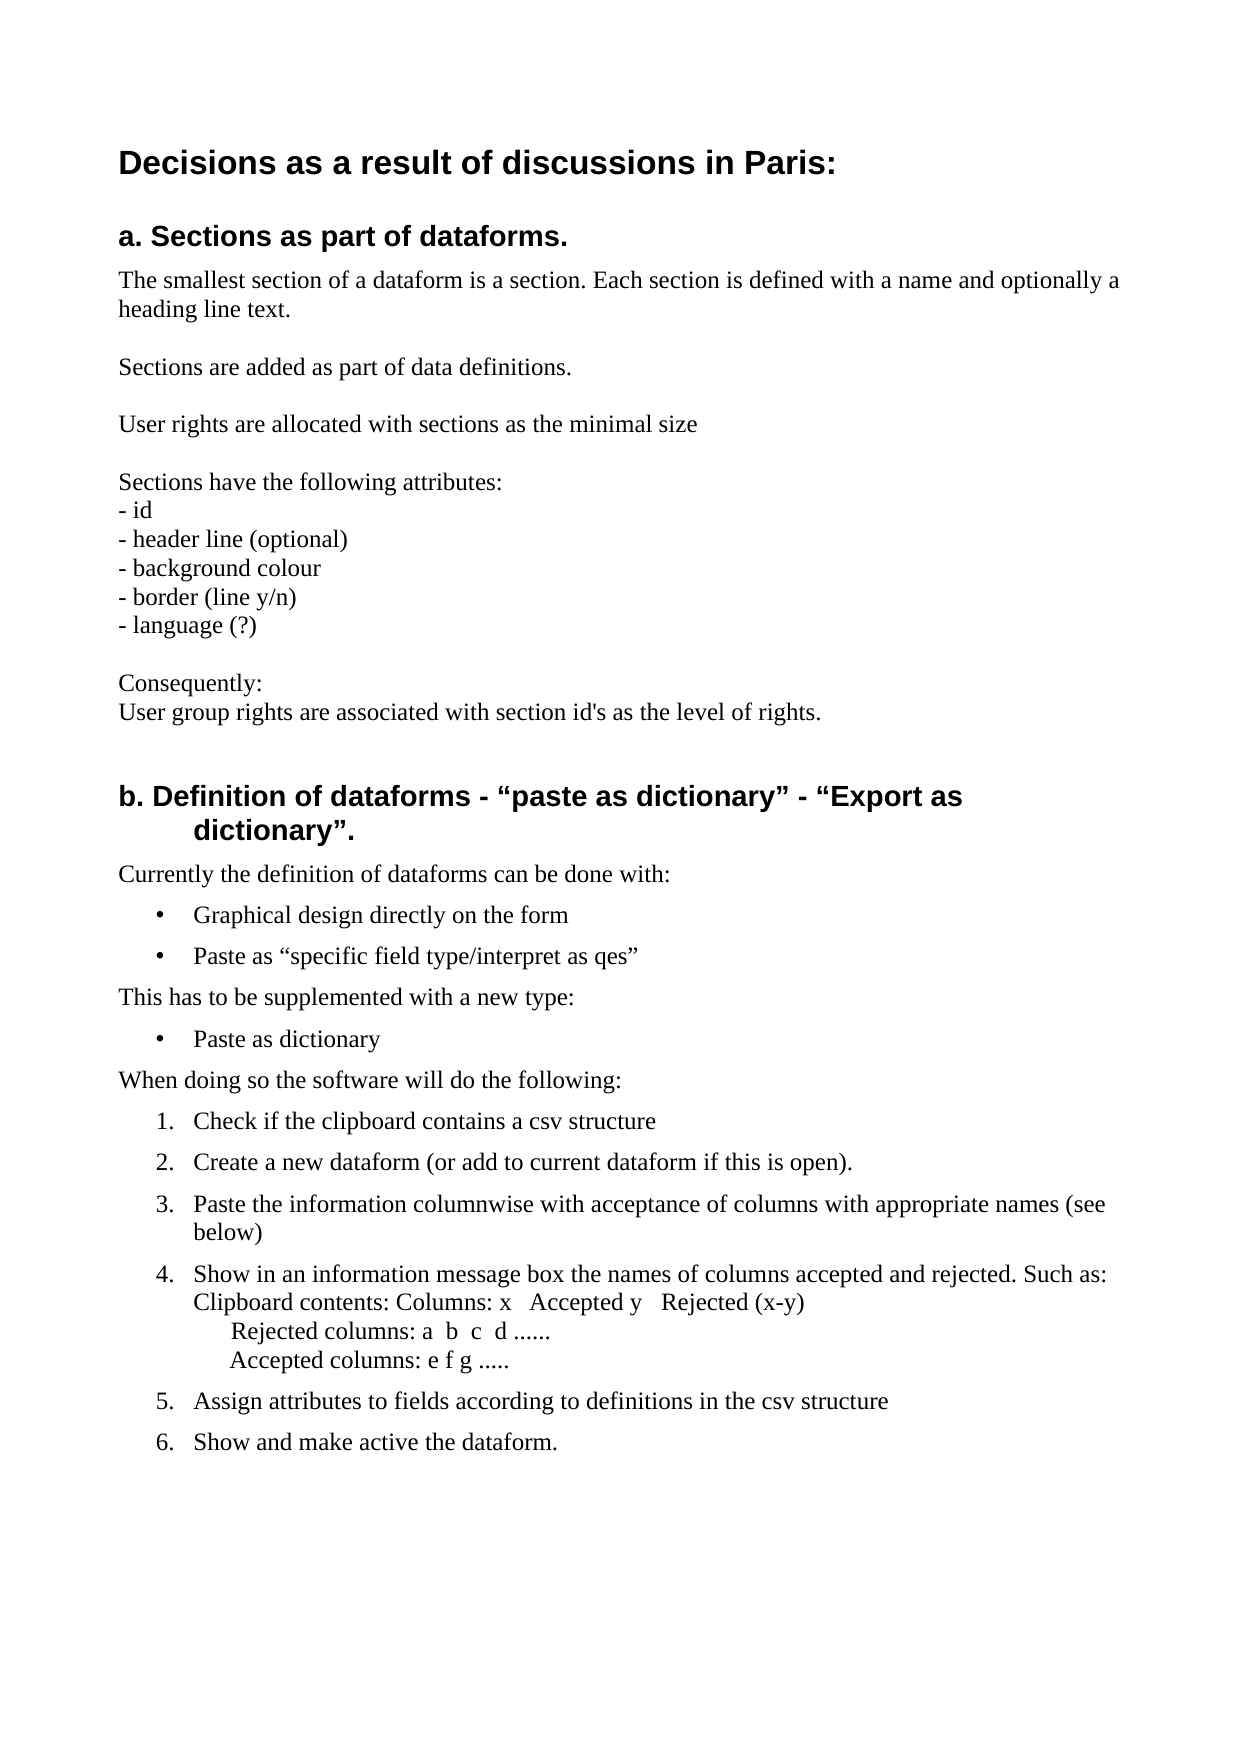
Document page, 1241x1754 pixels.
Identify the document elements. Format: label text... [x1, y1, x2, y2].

text Sections are added as part of data definitions. [118, 352, 1122, 380]
subtitle b. Definition of dataforms - “paste as dictionary” - “Export as dictionary”. [118, 779, 1122, 846]
list Assign attributes to fields according to definitions in the csv structure [156, 1386, 1122, 1415]
text - id [118, 495, 1122, 524]
text - border (line y/n) [118, 582, 1122, 610]
text This has to be supplemented with a new type: [118, 982, 1122, 1011]
text - language (?) [118, 610, 1122, 639]
list Paste as “specific field type/interpret as qes” [156, 941, 1122, 970]
text - header line (optional) [118, 524, 1122, 553]
text User rights are allocated with sections as the minimal size [118, 409, 1122, 438]
text User group rights are associated with section id's as the level of rights. [118, 697, 1122, 725]
list Paste the information columnwise with acceptance of columns with appropriate names (see below) [156, 1189, 1122, 1246]
text The smallest section of a dataform is a section. Each section is defined with a name and optionally a heading line text. [118, 265, 1122, 323]
list Create a new dataform (or add to current dataform if this is open). [156, 1147, 1122, 1176]
subtitle Decisions as a result of discussions in Paris: [118, 143, 1122, 182]
list Check if the clipboard contains a csv structure [156, 1106, 1122, 1135]
text When doing so the software will do the following: [118, 1065, 1122, 1094]
list Show in an information message box the names of columns accepted and rejected. Such as: Clipboard contents: Columns: x Accepted y Rejected (x-y) Rejected columns: a b c d ...... Accepted columns: e f g ..... [156, 1259, 1122, 1374]
text Sections have the following attributes: [118, 467, 1122, 495]
subtitle a. Sections as part of dataforms. [118, 219, 1122, 253]
list Graphical design directly on the form [156, 900, 1122, 929]
list Paste as dictionary [156, 1024, 1122, 1052]
text - background colour [118, 553, 1122, 582]
text Consequently: [118, 668, 1122, 697]
text Currently the definition of dataforms can be done with: [118, 859, 1122, 887]
list Show and make active the dataform. [156, 1427, 1122, 1456]
